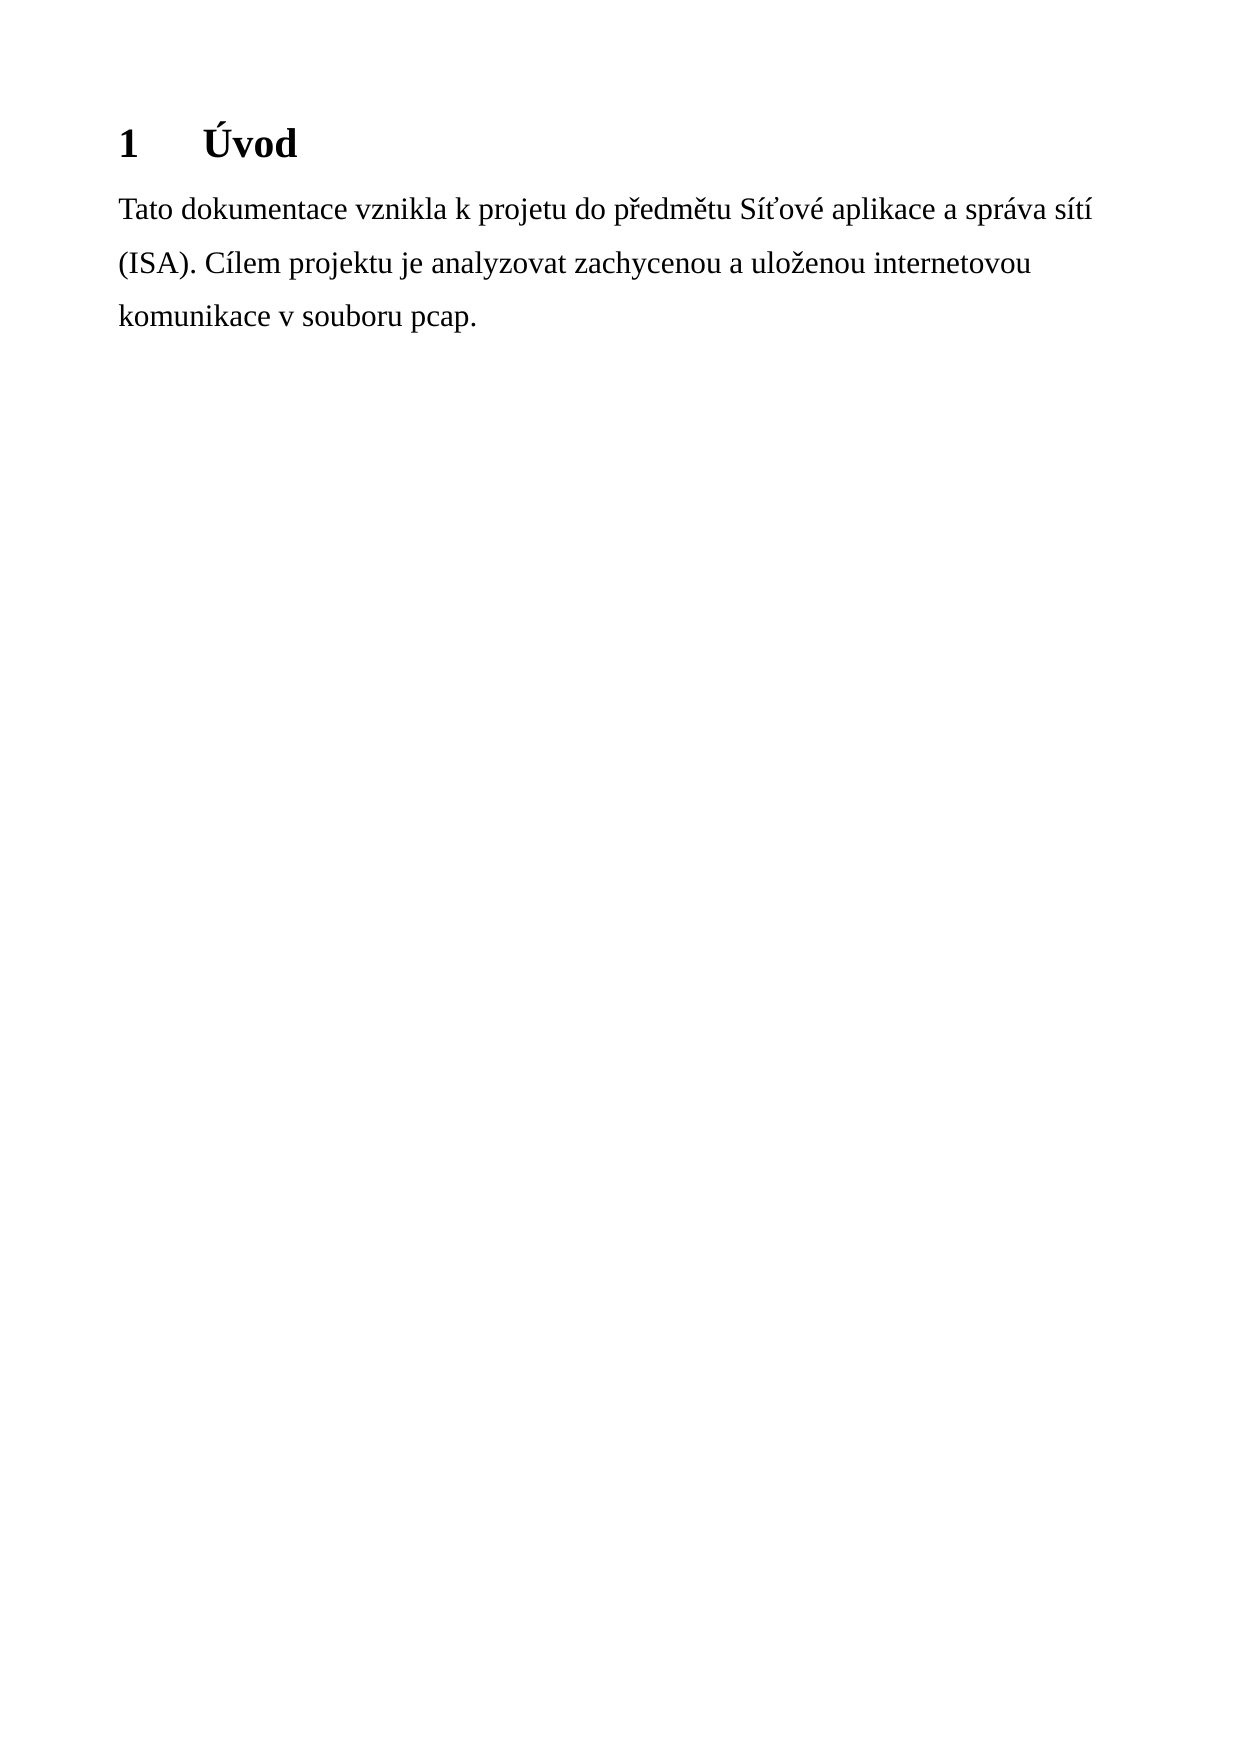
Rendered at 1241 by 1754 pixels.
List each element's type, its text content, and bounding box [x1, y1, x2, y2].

text Tato dokumentace vznikla k projetu do předmětu Síťové aplikace a správa sítí (ISA). Cílem projektu je analyzovat zachycenou a uloženou internetovou komunikace v souboru pcap. [118, 190, 1122, 334]
text 1 Úvod [118, 118, 1122, 166]
